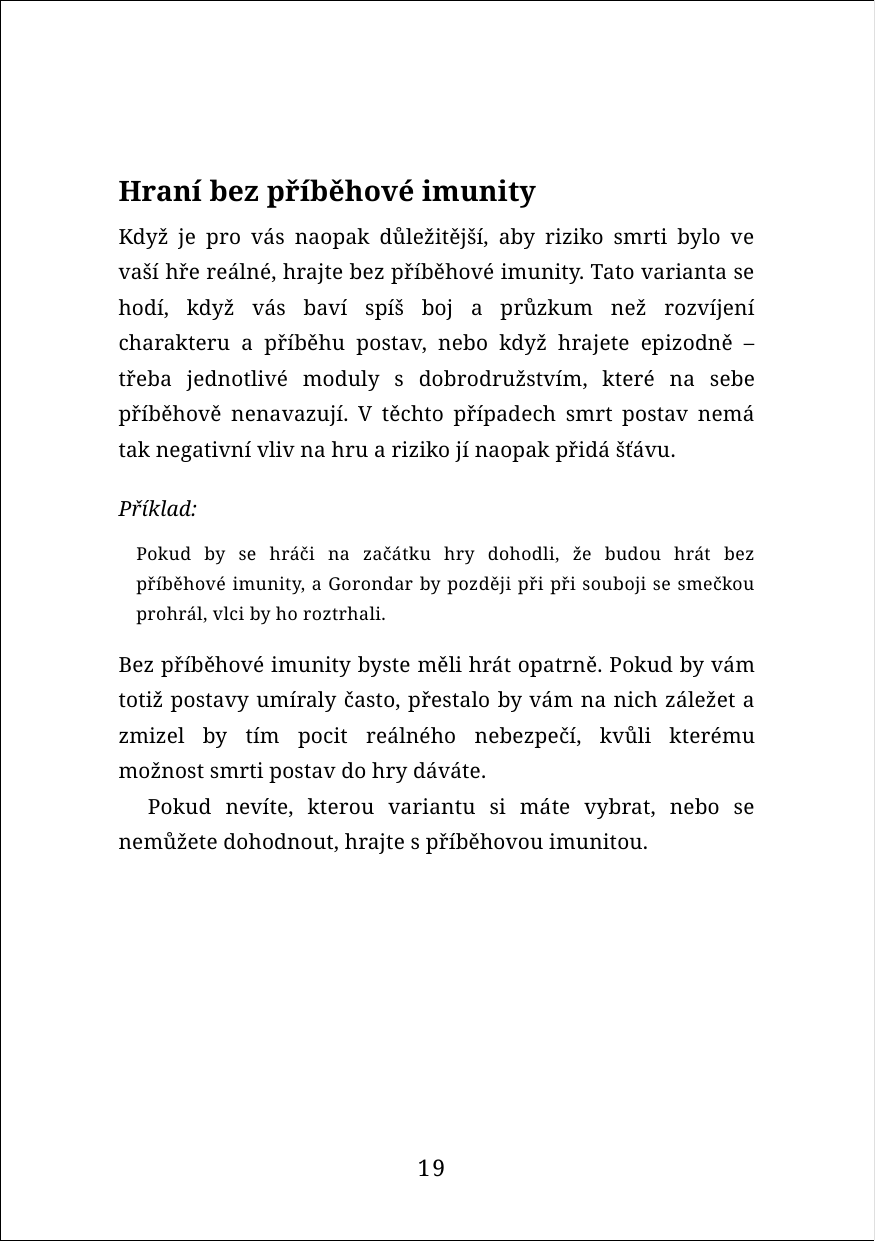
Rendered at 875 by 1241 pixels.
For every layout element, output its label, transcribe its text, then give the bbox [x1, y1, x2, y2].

text Když je pro vás naopak důležitější, aby riziko smrti bylo ve vaší hře reálné, hrajte bez příběhové imunity. Tato varianta se hodí, když vás baví spíš boj a průzkum než rozvíjení charakteru a příběhu postav, nebo když hrajete epizodně – třeba jednotlivé moduly s dobrodružstvím, které na sebe příběhově nenavazují. V těchto případech smrt postav nemá tak negativní vliv na hru a riziko jí naopak přidá šťávu. [118, 222, 756, 463]
text Pokud by se hráči na začátku hry dohodli, že budou hrát bez příběhové imunity, a Gorondar by později při při souboji se smečkou prohrál, vlci by ho roztrhali. [136, 541, 756, 626]
text Bez příběhové imunity byste měli hrát opatrně. Pokud by vám totiž postavy umíraly často, přestalo by vám na nich záležet a zmizel by tím pocit reálného nebezpečí, kvůli kterému možnost smrti postav do hry dáváte. Pokud nevíte, kterou variantu si máte vybrat, nebo se nemůžete dohodnout, hrajte s příběhovou imunitou. [118, 650, 756, 856]
text Příklad: [118, 494, 756, 523]
subtitle Hraní bez příběhové imunity [118, 172, 756, 210]
